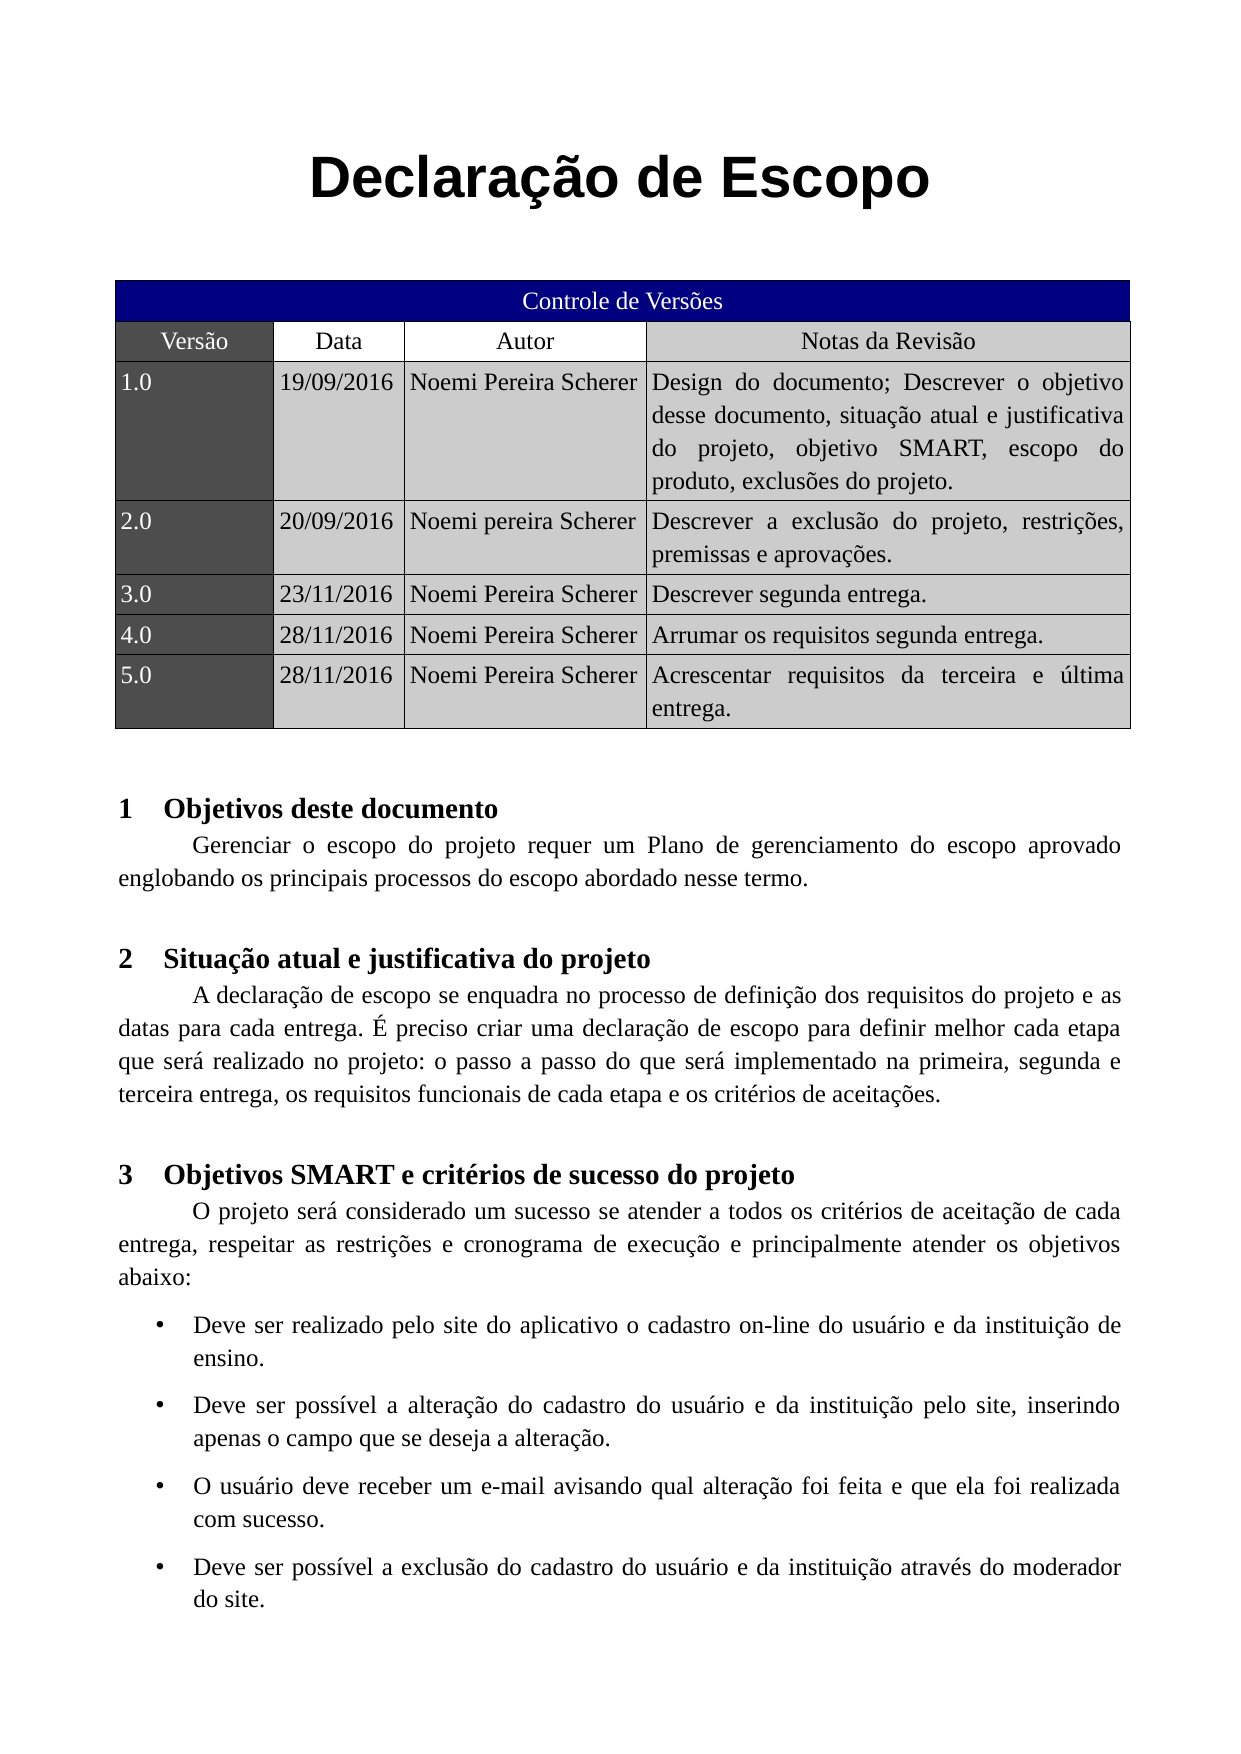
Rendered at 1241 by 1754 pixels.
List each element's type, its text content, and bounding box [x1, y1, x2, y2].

list O usuário deve receber um e-mail avisando qual alteração foi feita e que ela foi realizada com sucesso. [156, 1471, 1122, 1533]
table_cell Noemi Pereira Scherer [405, 362, 646, 500]
subtitle Objetivos deste documento [118, 791, 1122, 825]
table_cell 5.0 [116, 655, 273, 728]
table_cell Design do documento; Descrever o objetivo desse documento, situação atual e justificativa do projeto, objetivo SMART, escopo do produto, exclusões do projeto. [647, 362, 1130, 500]
title Declaração de Escopo [118, 143, 1122, 210]
table_cell Noemi Pereira Scherer [405, 575, 646, 614]
table_cell 20/09/2016 [274, 501, 404, 574]
table_cell 19/09/2016 [274, 362, 404, 500]
table_cell Noemi Pereira Scherer [405, 615, 646, 654]
text Gerenciar o escopo do projeto requer um Plano de gerenciamento do escopo aprovado englobando os principais processos do escopo abordado nesse termo. [118, 830, 1122, 892]
table_cell Descrever segunda entrega. [647, 575, 1130, 614]
table_cell Autor [405, 322, 646, 361]
list Deve ser possível a alteração do cadastro do usuário e da instituição pelo site, inserindo apenas o campo que se deseja a alteração. [156, 1390, 1122, 1452]
table_cell Noemi Pereira Scherer [405, 655, 646, 728]
table_cell 28/11/2016 [274, 615, 404, 654]
table_cell Data [274, 322, 404, 361]
table_cell Arrumar os requisitos segunda entrega. [647, 615, 1130, 654]
table_cell 2.0 [116, 501, 273, 574]
text A declaração de escopo se enquadra no processo de definição dos requisitos do projeto e as datas para cada entrega. É preciso criar uma declaração de escopo para definir melhor cada etapa que será realizado no projeto: o passo a passo do que será implementado na primeira, segunda e terceira entrega, os requisitos funcionais de cada etapa e os critérios de aceitações. [118, 980, 1122, 1108]
table_cell Noemi pereira Scherer [405, 501, 646, 574]
table_cell 3.0 [116, 575, 273, 614]
list Deve ser realizado pelo site do aplicativo o cadastro on-line do usuário e da instituição de ensino. [156, 1310, 1122, 1371]
table_cell Acrescentar requisitos da terceira e última entrega. [647, 655, 1130, 728]
table_cell 4.0 [116, 615, 273, 654]
table_header Controle de Versões [116, 281, 1130, 321]
table_cell 1.0 [116, 362, 273, 500]
table_cell Descrever a exclusão do projeto, restrições, premissas e aprovações. [647, 501, 1130, 574]
list Deve ser possível a exclusão do cadastro do usuário e da instituição através do moderador do site. [156, 1552, 1122, 1613]
table_cell Versão [116, 322, 273, 361]
subtitle Situação atual e justificativa do projeto [118, 941, 1122, 975]
text O projeto será considerado um sucesso se atender a todos os critérios de aceitação de cada entrega, respeitar as restrições e cronograma de execução e principalmente atender os objetivos abaixo: [118, 1196, 1122, 1291]
table_cell Notas da Revisão [647, 322, 1130, 361]
table_cell 23/11/2016 [274, 575, 404, 614]
table_cell 28/11/2016 [274, 655, 404, 728]
subtitle Objetivos SMART e critérios de sucesso do projeto [118, 1157, 1122, 1191]
